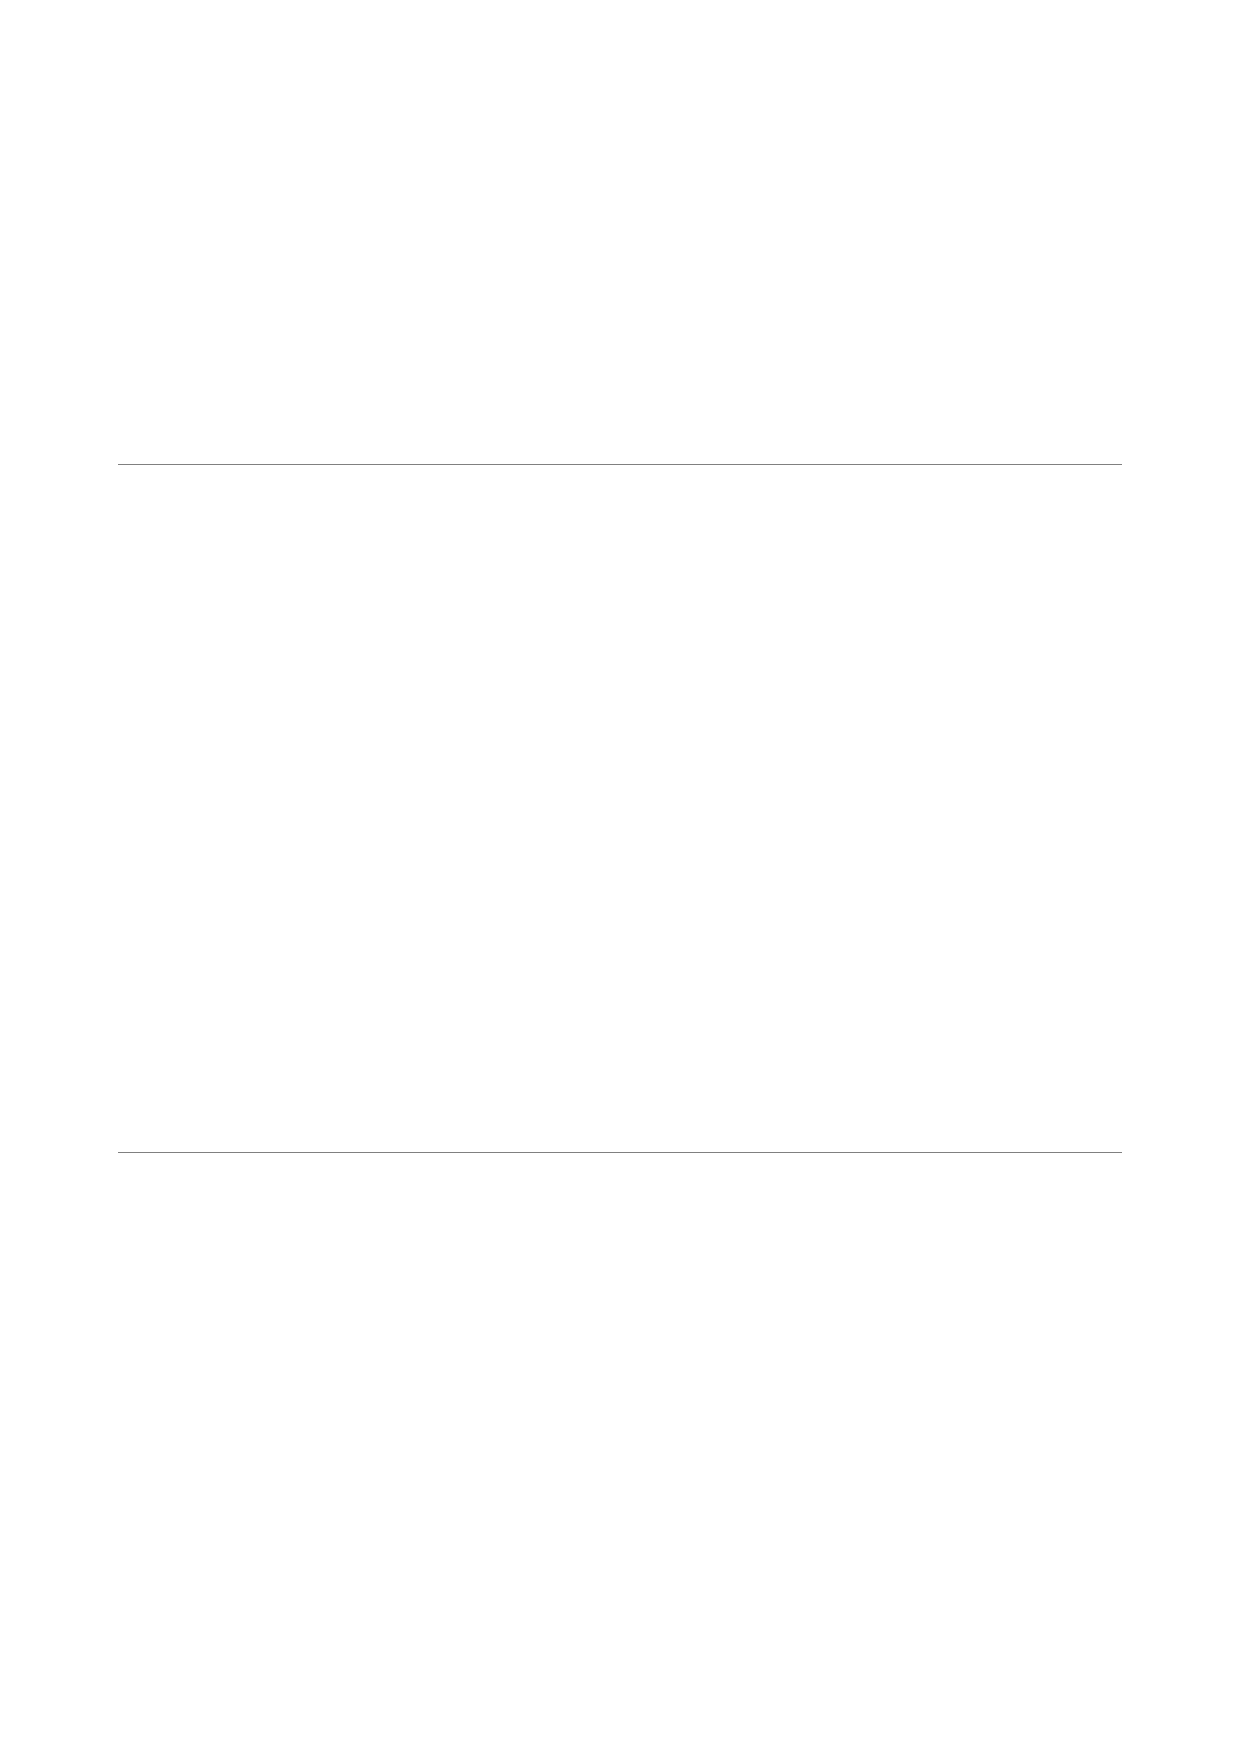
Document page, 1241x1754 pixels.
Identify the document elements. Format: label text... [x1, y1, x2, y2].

text obj.value = 20; // вызывает setter → this._value = 20 [118, 1588, 1122, 1611]
list JS всегда: [162, 620, 1122, 649]
list this.value = ... — это не гарантия создания свойства [162, 570, 1122, 601]
text set value(v) { this._value = v; } при такой записи как должен выглядит геттер [118, 974, 1122, 1003]
list Getter без setter = read-only [162, 763, 1122, 792]
text set value(v) { [118, 1379, 1122, 1403]
text } [118, 1450, 1122, 1474]
list смотрит на прототип [236, 668, 1122, 697]
subtitle ✅ Если геттера в прототипе нет [118, 118, 1122, 152]
text (в strict тоже сработает) [118, 402, 1122, 431]
list В классах это всегда strict → ошибка [162, 811, 1122, 839]
text } [118, 1427, 1122, 1450]
text return this._value; [118, 1308, 1122, 1332]
text writable: true [118, 325, 1122, 349]
text Ты задал очень правильный вопрос, реально уровень deep JS. Если хочешь — могу дальше разобрать порядок работы [[Get]] / [[Set]] из спецификации или показать это в виде схемы. [118, 858, 1122, 955]
text Отличный вопрос 👍 Если есть setter, то геттер почти всегда должен читать то же самое поле, иначе логика ломается. [118, 1022, 1122, 1118]
text this.value = 20; // создастся обычное свойство [118, 164, 1122, 188]
text console.log(obj.value); // вызывает getter → 20 [118, 1611, 1122, 1635]
text value: 20, [118, 302, 1122, 325]
text } [118, 1332, 1122, 1356]
subtitle ✅ Если определить свойство явно [118, 232, 1122, 265]
text Object.defineProperty(this, 'value', { [118, 278, 1122, 302]
text get value() { [118, 1285, 1122, 1308]
subtitle Итог 🧠 [118, 515, 1122, 558]
text }); [118, 349, 1122, 372]
text const obj = new Parent(); [118, 1564, 1122, 1588]
list учитывает getter/setter [236, 716, 1122, 744]
subtitle Правильная пара getter + setter [118, 1202, 1122, 1249]
text class Parent { [118, 1261, 1122, 1285]
subtitle Как это работает [118, 1518, 1122, 1552]
text this._value = v; [118, 1403, 1122, 1427]
